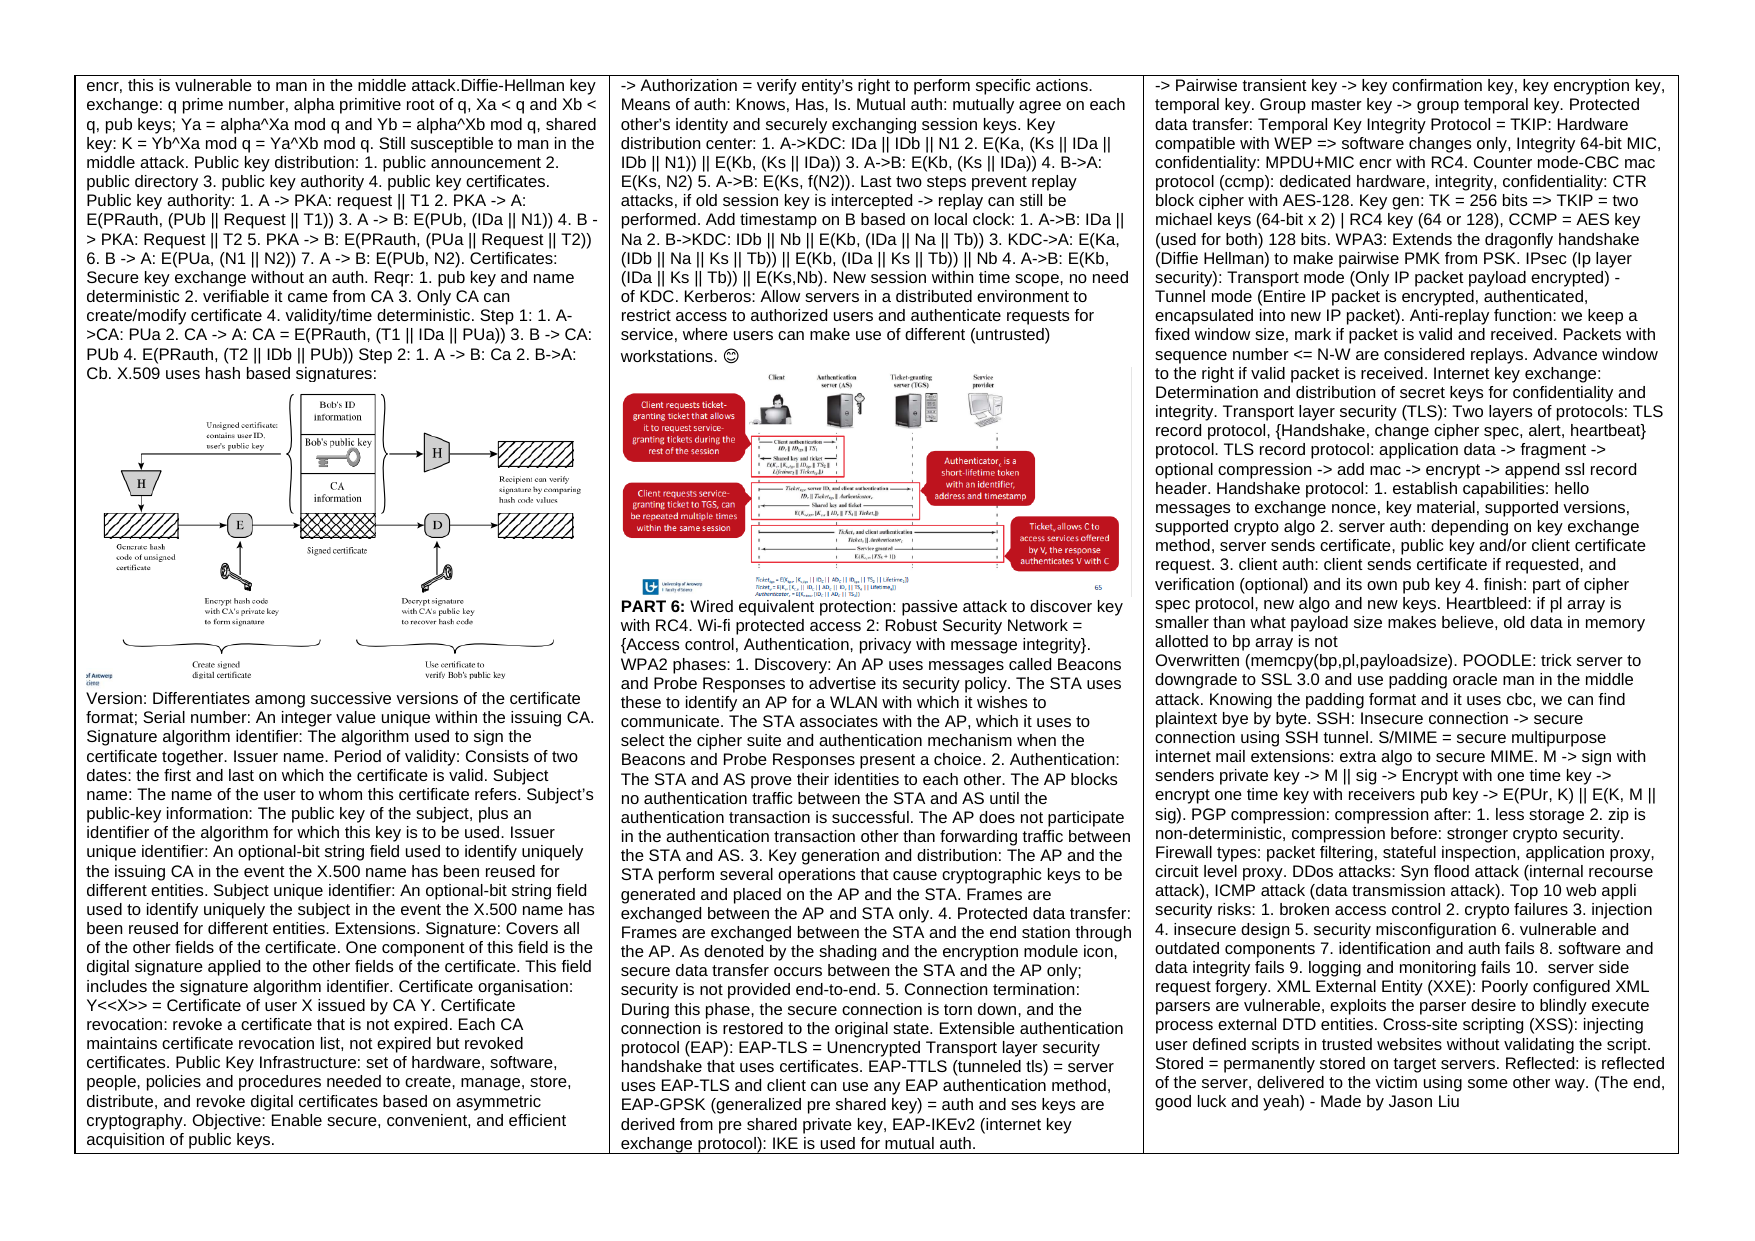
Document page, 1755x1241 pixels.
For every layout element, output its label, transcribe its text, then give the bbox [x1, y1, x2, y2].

table_cell [1679, 75, 1689, 1153]
table_cell -> Pairwise transient key -> key confirmation key, key encryption key, temporal key. Group master key -> group temporal key. Protected data transfer: Temporal Key Integrity Protocol = TKIP: Hardware compatible with WEP => software changes only, Integrity 64-bit MIC, confidentiality: MPDU+MIC encr with RC4. Counter mode-CBC mac protocol (ccmp): dedicated hardware, integrity, confidentiality: CTR block cipher with AES-128. Key gen: TK = 256 bits => TKIP = two michael keys (64-bit x 2) | RC4 key (64 or 128), CCMP = AES key (used for both) 128 bits. WPA3: Extends the dragonfly handshake (Diffie Hellman) to make pairwise PMK from PSK. IPsec (Ip layer security): Transport mode (Only IP packet payload encrypted) -Tunnel mode (Entire IP packet is encrypted, authenticated, encapsulated into new IP packet). Anti-replay function: we keep a fixed window size, mark if packet is valid and received. Packets with sequence number <= N-W are considered replays. Advance window to the right if valid packet is received. Internet key exchange: Determination and distribution of secret keys for confidentiality and integrity. Transport layer security (TLS): Two layers of protocols: TLS record protocol, {Handshake, change cipher spec, alert, heartbeat} protocol. TLS record protocol: application data -> fragment -> optional compression -> add mac -> encrypt -> append ssl record header. Handshake protocol: 1. establish capabilities: hello messages to exchange nonce, key material, supported versions, supported crypto algo 2. server auth: depending on key exchange method, server sends certificate, public key and/or client certificate request. 3. client auth: client sends certificate if requested, and verification (optional) and its own pub key 4. finish: part of cipher spec protocol, new algo and new keys. Heartbleed: if pl array is smaller than what payload size makes believe, old data in memory allotted to bp array is not Overwritten (memcpy(bp,pl,payloadsize). POODLE: trick server to downgrade to SSL 3.0 and use padding oracle man in the middle attack. Knowing the padding format and it uses cbc, we can find plaintext bye by byte. SSH: Insecure connection -> secure connection using SSH tunnel. S/MIME = secure multipurpose internet mail extensions: extra algo to secure MIME. M -> sign with senders private key -> M || sig -> Encrypt with one time key -> encrypt one time key with receivers pub key -> E(PUr, K) || E(K, M || sig). PGP compression: compression after: 1. less storage 2. zip is non-deterministic, compression before: stronger crypto security. Firewall types: packet filtering, stateful inspection, application proxy, circuit level proxy. DDos attacks: Syn flood attack (internal recourse attack), ICMP attack (data transmission attack). Top 10 web appli security risks: 1. broken access control 2. crypto failures 3. injection 4. insecure design 5. security misconfiguration 6. vulnerable and outdated components 7. identification and auth fails 8. software and data integrity fails 9. logging and monitoring fails 10. server side request forgery. XML External Entity (XXE): Poorly configured XML parsers are vulnerable, exploits the parser desire to blindly execute process external DTD entities. Cross-site scripting (XSS): injecting user defined scripts in trusted websites without validating the script. Stored = permanently stored on target servers. Reflected: is reflected of the server, delivered to the victim using some other way. (The end, good luck and yeah) - Made by Jason Liu [1144, 76, 1678, 1153]
table_cell encr, this is vulnerable to man in the middle attack.Diffie-Hellman key exchange: q prime number, alpha primitive root of q, Xa < q and Xb < q, pub keys; Ya = alpha^Xa mod q and Yb = alpha^Xb mod q, shared key: K = Yb^Xa mod q = Ya^Xb mod q. Still susceptible to man in the middle attack. Public key distribution: 1. public announcement 2. public directory 3. public key authority 4. public key certificates. Public key authority: 1. A -> PKA: request || T1 2. PKA -> A: E(PRauth, (PUb || Request || T1)) 3. A -> B: E(PUb, (IDa || N1)) 4. B -> PKA: Request || T2 5. PKA -> B: E(PRauth, (PUa || Request || T2)) 6. B -> A: E(PUa, (N1 || N2)) 7. A -> B: E(PUb, N2). Certificates: Secure key exchange without an auth. Reqr: 1. pub key and name deterministic 2. verifiable it came from CA 3. Only CA can create/modify certificate 4. validity/time deterministic. Step 1: 1. A->CA: PUa 2. CA -> A: CA = E(PRauth, (T1 || IDa || PUa)) 3. B -> CA: PUb 4. E(PRauth, (T2 || IDb || PUb)) Step 2: 1. A -> B: Ca 2. B->A: Cb. X.509 uses hash based signatures: Version: Differentiates among successive versions of the certificate format; Serial number: An integer value unique within the issuing CA. Signature algorithm identifier: The algorithm used to sign the certificate together. Issuer name. Period of validity: Consists of two dates: the first and last on which the certificate is valid. Subject name: The name of the user to whom this certificate refers. Subject’s public-key information: The public key of the subject, plus an identifier of the algorithm for which this key is to be used. Issuer unique identifier: An optional-bit string field used to identify uniquely the issuing CA in the event the X.500 name has been reused for different entities. Subject unique identifier: An optional-bit string field used to identify uniquely the subject in the event the X.500 name has been reused for different entities. Extensions. Signature: Covers all of the other fields of the certificate. One component of this field is the digital signature applied to the other fields of the certificate. This field includes the signature algorithm identifier. Certificate organisation: Y<<X>> = Certificate of user X issued by CA Y. Certificate revocation: revoke a certificate that is not expired. Each CA maintains certificate revocation list, not expired but revoked certificates. Public Key Infrastructure: set of hardware, software, people, policies and procedures needed to create, manage, store, distribute, and revoke digital certificates based on asymmetric cryptography. Objective: Enable secure, convenient, and efficient acquisition of public keys. [76, 76, 609, 1153]
table_cell -> Authorization = verify entity’s right to perform specific actions. Means of auth: Knows, Has, Is. Mutual auth: mutually agree on each other’s identity and securely exchanging session keys. Key distribution center: 1. A->KDC: IDa || IDb || N1 2. E(Ka, (Ks || IDa || IDb || N1)) || E(Kb, (Ks || IDa)) 3. A->B: E(Kb, (Ks || IDa)) 4. B->A: E(Ks, N2) 5. A->B: E(Ks, f(N2)). Last two steps prevent replay attacks, if old session key is intercepted -> replay can still be performed. Add timestamp on B based on local clock: 1. A->B: IDa || Na 2. B->KDC: IDb || Nb || E(Kb, (IDa || Na || Tb)) 3. KDC->A: E(Ka, (IDb || Na || Ks || Tb)) || E(Kb, (IDa || Ks || Tb)) || Nb 4. A->B: E(Kb, (IDa || Ks || Tb)) || E(Ks,Nb). New session within time scope, no need of KDC. Kerberos: Allow servers in a distributed environment to restrict access to authorized users and authenticate requests for service, where users can make use of different (untrusted) workstations. 😊 PART 6: Wired equivalent protection: passive attack to discover key with RC4. Wi-fi protected access 2: Robust Security Network = {Access control, Authentication, privacy with message integrity}. WPA2 phases: 1. Discovery: An AP uses messages called Beacons and Probe Responses to advertise its security policy. The STA uses these to identify an AP for a WLAN with which it wishes to communicate. The STA associates with the AP, which it uses to select the cipher suite and authentication mechanism when the Beacons and Probe Responses present a choice. 2. Authentication: The STA and AS prove their identities to each other. The AP blocks no authentication traffic between the STA and AS until the authentication transaction is successful. The AP does not participate in the authentication transaction other than forwarding traffic between the STA and AS. 3. Key generation and distribution: The AP and the STA perform several operations that cause cryptographic keys to be generated and placed on the AP and the STA. Frames are exchanged between the AP and STA only. 4. Protected data transfer: Frames are exchanged between the STA and the end station through the AP. As denoted by the shading and the encryption module icon, secure data transfer occurs between the STA and the AP only; security is not provided end-to-end. 5. Connection termination: During this phase, the secure connection is torn down, and the connection is restored to the original state. Extensible authentication protocol (EAP): EAP-TLS = Unencrypted Transport layer security handshake that uses certificates. EAP-TTLS (tunneled tls) = server uses EAP-TLS and client can use any EAP authentication method, EAP-GPSK (generalized pre shared key) = auth and ses keys are derived from pre shared private key, EAP-IKEv2 (internet key exchange protocol): IKE is used for mutual auth. [610, 76, 1143, 1153]
